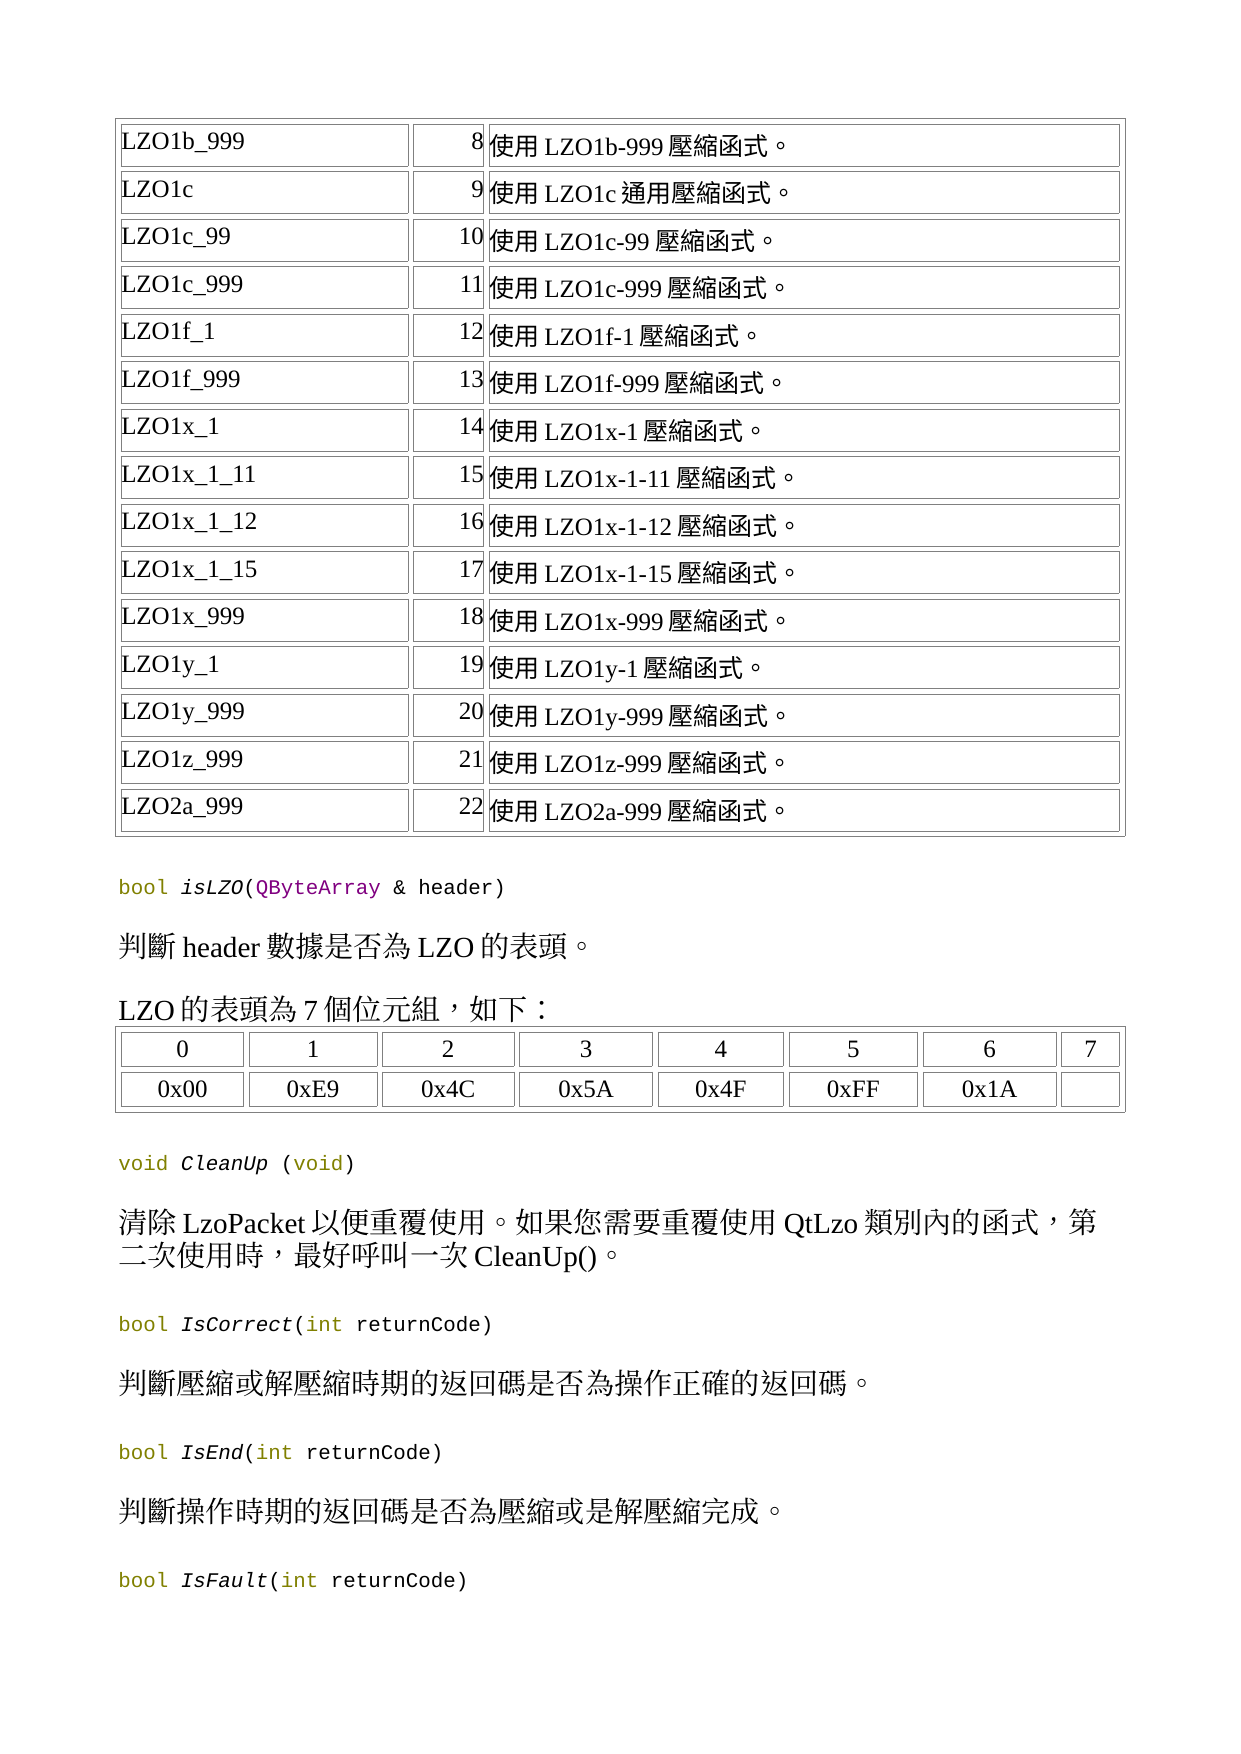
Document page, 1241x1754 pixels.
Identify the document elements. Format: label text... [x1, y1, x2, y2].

table_cell 19 [411, 641, 486, 688]
table_cell LZO1y_1 [118, 641, 411, 688]
table_cell 使用LZO1f-1壓縮函式。 [486, 308, 1122, 356]
table_cell 使用LZO1x-1-12壓縮函式。 [486, 498, 1122, 546]
table_cell 使用LZO1c通用壓縮函式。 [486, 166, 1122, 213]
table_cell LZO1c_99 [118, 213, 411, 261]
table_header 3 [516, 1027, 655, 1066]
table_header 7 [1059, 1027, 1122, 1066]
text bool IsFault(int returnCode) [118, 1570, 1122, 1594]
table_cell LZO1f_1 [118, 308, 411, 356]
table_cell 22 [411, 783, 486, 831]
table_cell 21 [411, 736, 486, 783]
table_cell 0x5A [516, 1066, 655, 1106]
table_cell 使用LZO1f-999壓縮函式。 [486, 356, 1122, 403]
table_cell 0x4F [655, 1066, 786, 1106]
table_cell 11 [411, 261, 486, 308]
table_cell 10 [411, 213, 486, 261]
text bool IsEnd(int returnCode) [118, 1442, 1122, 1466]
table_cell LZO1y_999 [118, 688, 411, 736]
table_cell 16 [411, 498, 486, 546]
table_cell 0x00 [118, 1066, 246, 1106]
table_cell [1062, 1073, 1119, 1106]
table_cell 使用LZO1z-999壓縮函式。 [486, 736, 1122, 783]
table_cell LZO1x_999 [118, 593, 411, 641]
table_header 6 [920, 1027, 1059, 1066]
table_cell 0xFF [786, 1066, 920, 1106]
table_cell 使用LZO1x-1壓縮函式。 [486, 403, 1122, 451]
text void CleanUp (void) [118, 1153, 1122, 1177]
text 判斷操作時期的返回碼是否為壓縮或是解壓縮完成。 [118, 1495, 1122, 1558]
table_cell LZO1b_999 [118, 119, 411, 166]
table_cell 14 [411, 403, 486, 451]
table_cell 17 [411, 546, 486, 593]
table_cell 0x4C [379, 1066, 516, 1106]
table_cell 15 [411, 451, 486, 498]
table_cell 0x1A [920, 1066, 1059, 1106]
table_cell LZO2a_999 [118, 783, 411, 831]
table_cell 0xE9 [246, 1066, 379, 1106]
table_cell LZO1x_1_12 [118, 498, 411, 546]
table_header 5 [786, 1027, 920, 1066]
table_cell 13 [411, 356, 486, 403]
table_cell 使用LZO1y-999壓縮函式。 [486, 688, 1122, 736]
text 清除LzoPacket以便重覆使用。如果您需要重覆使用QtLzo類別內的函式，第二次使用時，最好呼叫一次CleanUp()。 [118, 1206, 1122, 1302]
table_cell LZO1x_1 [118, 403, 411, 451]
table_cell LZO1x_1_11 [118, 451, 411, 498]
table_cell LZO1c [118, 166, 411, 213]
text 判斷header數據是否為LZO的表頭。 LZO的表頭為7個位元組，如下： [118, 930, 1122, 1026]
table_cell 使用LZO2a-999壓縮函式。 [486, 783, 1122, 831]
table_cell 使用LZO1x-1-15壓縮函式。 [486, 546, 1122, 593]
table_header 4 [655, 1027, 786, 1066]
table_cell LZO1x_1_15 [118, 546, 411, 593]
table_cell 使用LZO1c-999壓縮函式。 [486, 261, 1122, 308]
table_cell 使用LZO1b-999壓縮函式。 [486, 119, 1122, 166]
text bool isLZO(QByteArray & header) [118, 877, 1122, 901]
table_header 1 [246, 1027, 379, 1066]
table_cell LZO1c_999 [118, 261, 411, 308]
table_cell 12 [411, 308, 486, 356]
table_cell 18 [411, 593, 486, 641]
table_header 2 [379, 1027, 516, 1066]
table_cell 使用LZO1x-1-11壓縮函式。 [486, 451, 1122, 498]
text 判斷壓縮或解壓縮時期的返回碼是否為操作正確的返回碼。 [118, 1367, 1122, 1430]
table_cell LZO1z_999 [118, 736, 411, 783]
table_cell 20 [411, 688, 486, 736]
table_cell 使用LZO1x-999壓縮函式。 [486, 593, 1122, 641]
table_cell 使用LZO1y-1壓縮函式。 [486, 641, 1122, 688]
table_cell LZO1f_999 [118, 356, 411, 403]
table_cell 使用LZO1c-99壓縮函式。 [486, 213, 1122, 261]
table_header 0 [118, 1027, 246, 1066]
table_cell 8 [411, 119, 486, 166]
table_cell 9 [411, 166, 486, 213]
text bool IsCorrect(int returnCode) [118, 1314, 1122, 1338]
table_cell [1059, 1066, 1122, 1106]
